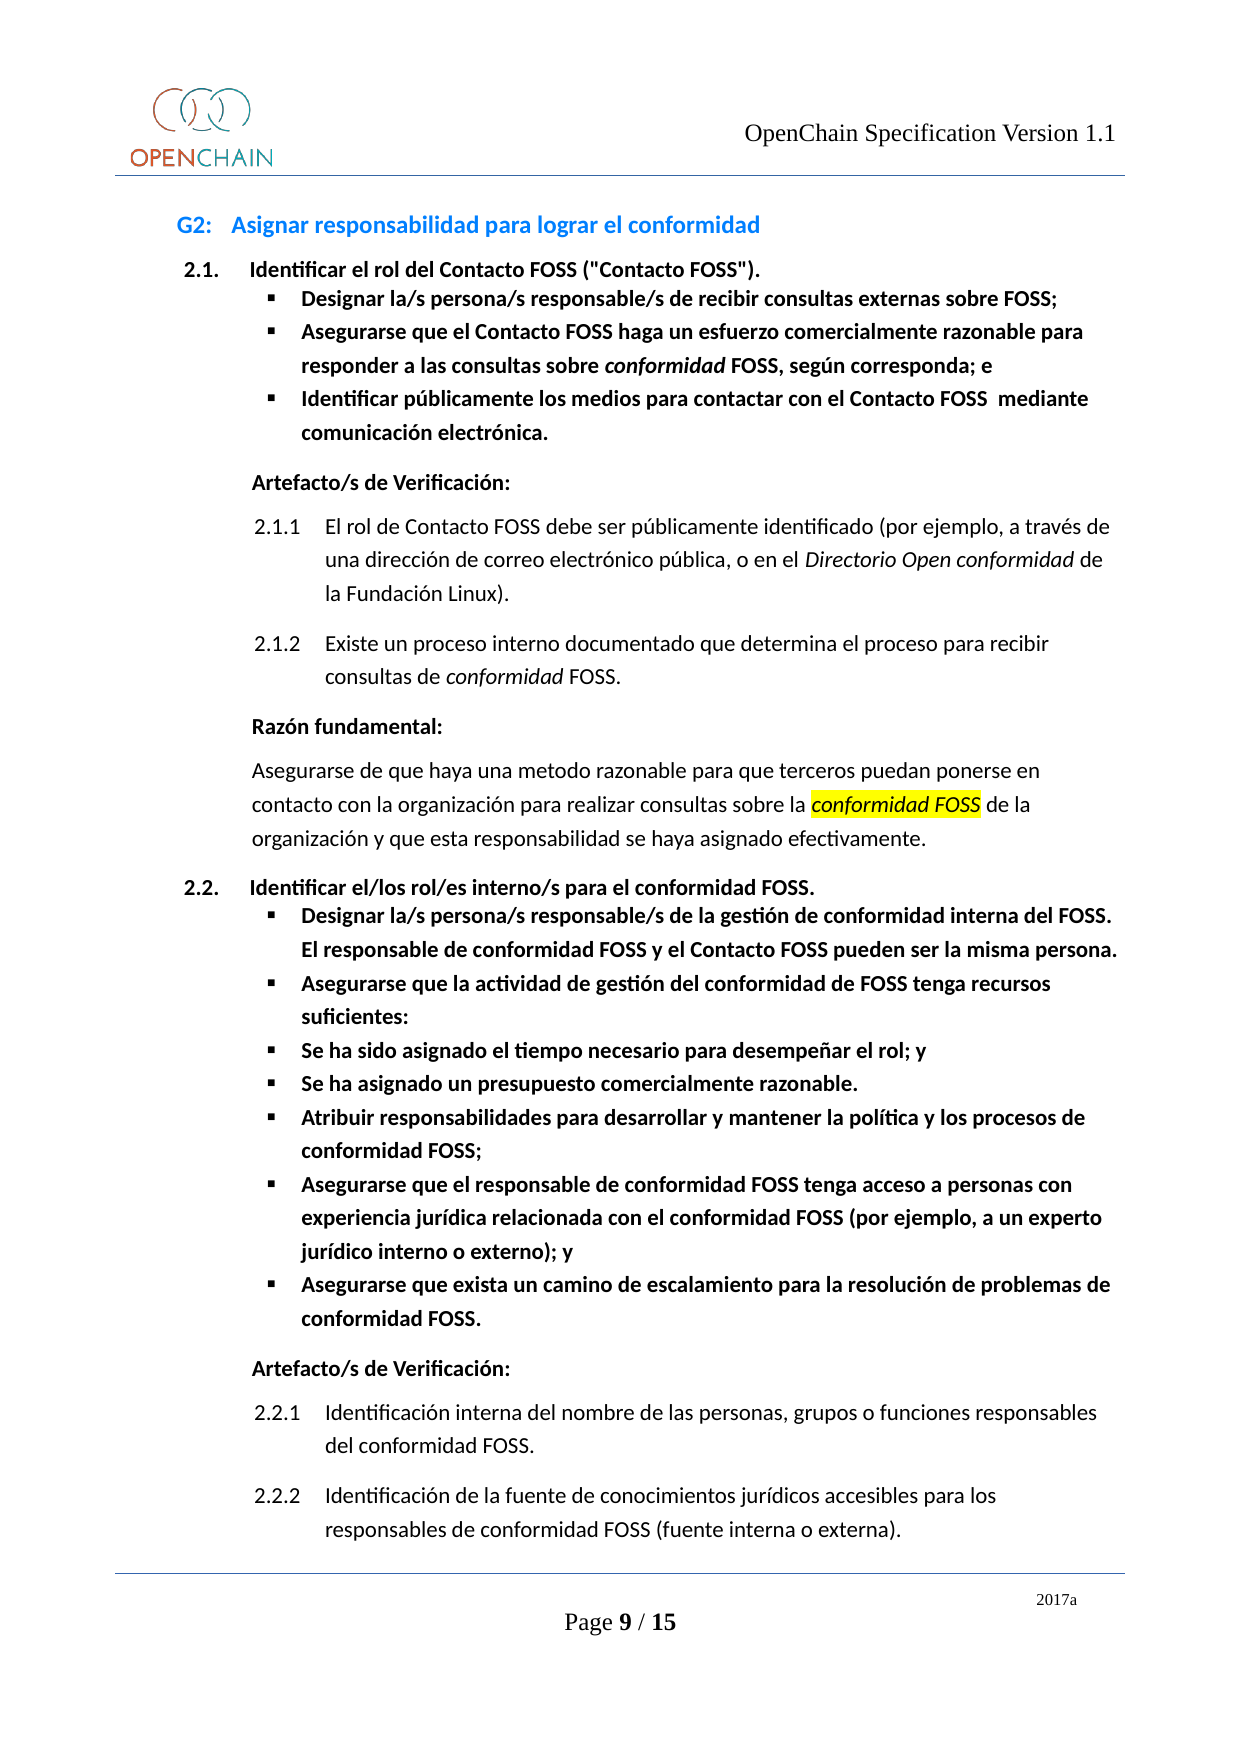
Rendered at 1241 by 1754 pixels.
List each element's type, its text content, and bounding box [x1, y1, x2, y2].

list Se ha sido asignado el tiempo necesario para desempeñar el rol; y [266, 1036, 1122, 1064]
subtitle Identificar el rol del Contacto FOSS ("Contacto FOSS"). [184, 256, 1122, 284]
subtitle Identificación interna del nombre de las personas, grupos o funciones responsables del conformidad FOSS. [254, 1398, 1122, 1460]
subtitle Asignar responsabilidad para lograr el conformidad [177, 209, 1122, 239]
text Asegurarse de que haya una metodo razonable para que terceros puedan ponerse en contacto con la organización para realizar consultas sobre la conformidad FOSS de la organización y que esta responsabilidad se haya asignado efectivamente. [252, 757, 1122, 852]
list Asegurarse que el responsable de conformidad FOSS tenga acceso a personas con experiencia jurídica relacionada con el conformidad FOSS (por ejemplo, a un experto jurídico interno o externo); y [266, 1170, 1122, 1265]
list Se ha asignado un presupuesto comercialmente razonable. [266, 1069, 1122, 1097]
list Asegurarse que el Contacto FOSS haga un esfuerzo comercialmente razonable para responder a las consultas sobre conformidad FOSS, según corresponda; e [266, 317, 1122, 379]
subtitle Identificar el/los rol/es interno/s para el conformidad FOSS. [184, 873, 1122, 902]
list Atribuir responsabilidades para desarrollar y mantener la política y los procesos de conformidad FOSS; [266, 1103, 1122, 1164]
picture [130, 88, 272, 167]
subtitle Razón fundamental: [252, 712, 1122, 740]
subtitle Artefacto/s de Verificación: [252, 1354, 1122, 1382]
subtitle Existe un proceso interno documentado que determina el proceso para recibir consultas de conformidad FOSS. [254, 629, 1122, 690]
list Asegurarse que la actividad de gestión del conformidad de FOSS tenga recursos suficientes: [266, 969, 1122, 1030]
subtitle Identificación de la fuente de conocimientos jurídicos accesibles para los responsables de conformidad FOSS (fuente interna o externa). [254, 1481, 1122, 1543]
subtitle El rol de Contacto FOSS debe ser públicamente identificado (por ejemplo, a través de una dirección de correo electrónico pública, o en el Directorio Open conformidad de la Fundación Linux). [254, 512, 1122, 607]
subtitle Artefacto/s de Verificación: [252, 468, 1122, 496]
list Designar la/s persona/s responsable/s de recibir consultas externas sobre FOSS; [266, 284, 1122, 312]
list Designar la/s persona/s responsable/s de la gestión de conformidad interna del FOSS. El responsable de conformidad FOSS y el Contacto FOSS pueden ser la misma persona. [266, 902, 1122, 963]
list Asegurarse que exista un camino de escalamiento para la resolución de problemas de conformidad FOSS. [266, 1271, 1122, 1332]
list Identificar públicamente los medios para contactar con el Contacto FOSS mediante comunicación electrónica. [266, 384, 1122, 446]
